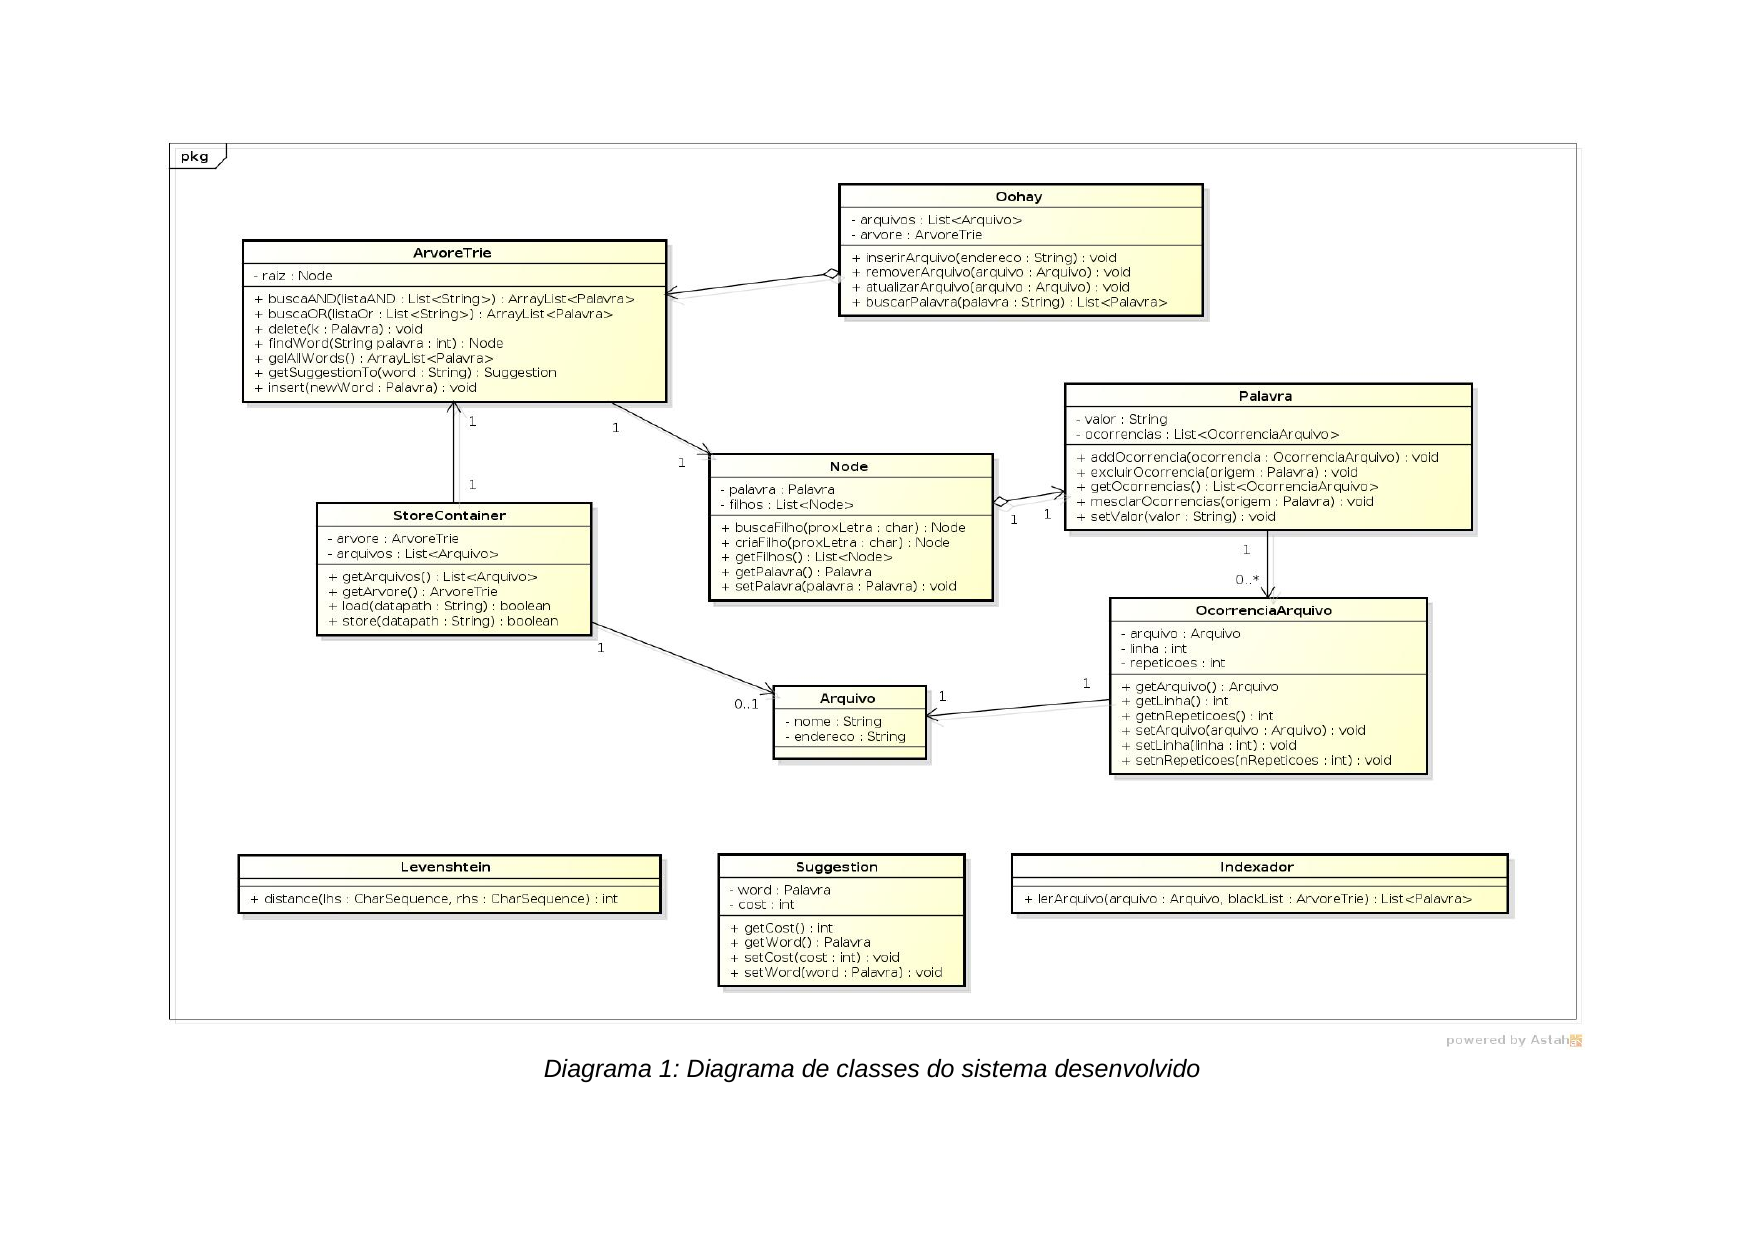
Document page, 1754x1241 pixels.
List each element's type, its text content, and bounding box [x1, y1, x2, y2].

text Diagrama 1: Diagrama de classes do sistema desenvolvido [75, 133, 1669, 1083]
picture [158, 133, 1586, 1050]
